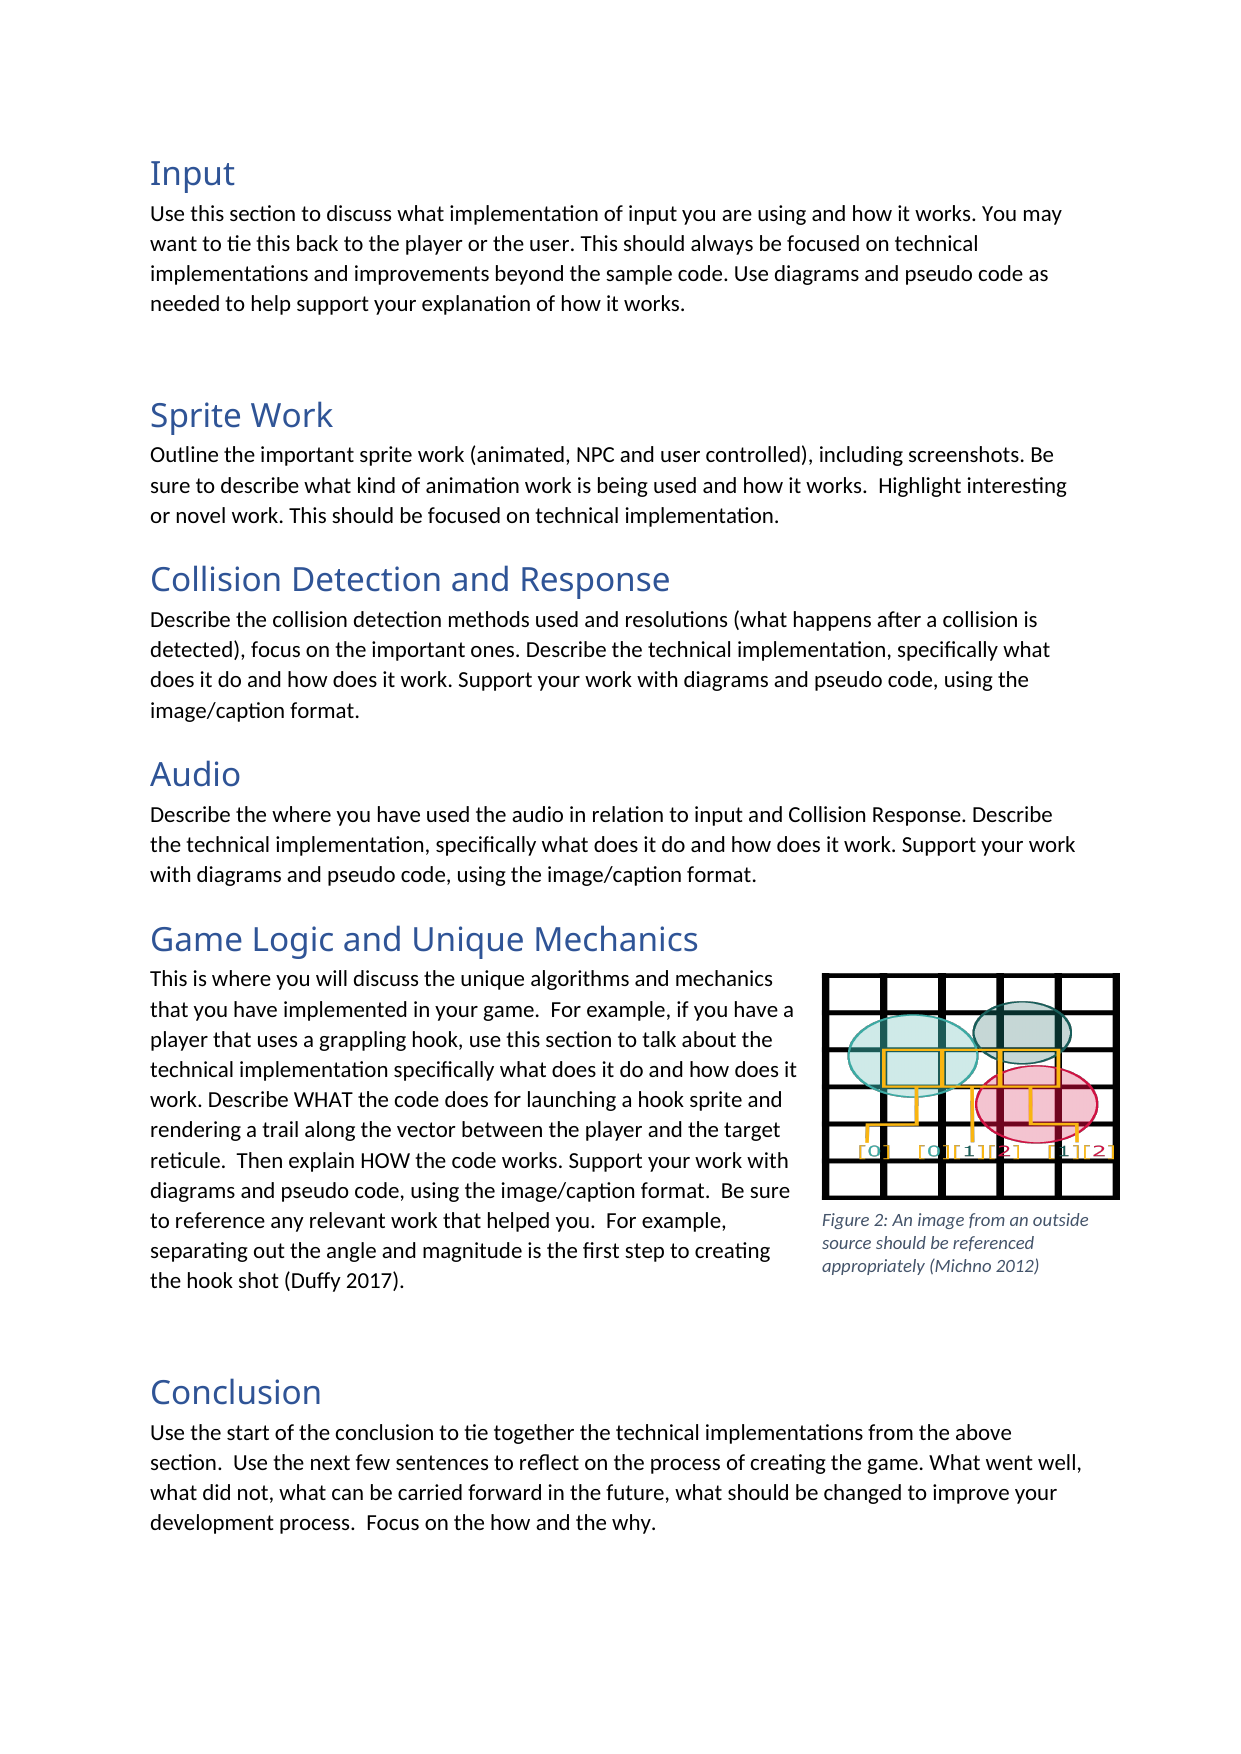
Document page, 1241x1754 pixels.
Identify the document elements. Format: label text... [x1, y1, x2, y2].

subtitle Sprite Work [150, 392, 1090, 437]
text This is where you will discuss the unique algorithms and mechanics that you have implemented in your game. For example, if you have a player that uses a grappling hook, use this section to talk about the technical implementation specifically what does it do and how does it work. Describe WHAT the code does for launching a hook sprite and rendering a trail along the vector between the player and the target reticule. Then explain HOW the code works. Support your work with diagrams and pseudo code, using the image/caption format. Be sure to reference any relevant work that helped you. For example, separating out the angle and magnitude is the first step to creating the hook shot (Duffy 2017). [150, 964, 1090, 1295]
text Use this section to discuss what implementation of input you are using and how it works. You may want to tie this back to the player or the user. This should always be focused on technical implementations and improvements beyond the sample code. Use diagrams and pseudo code as needed to help support your explanation of how it works. [150, 199, 1090, 318]
subtitle Game Logic and Unique Mechanics [150, 916, 1090, 961]
text Outline the important sprite work (animated, NPC and user controlled), including screenshots. Be sure to describe what kind of animation work is being used and how it works. Highlight interesting or novel work. This should be focused on technical implementation. [150, 441, 1090, 529]
text Describe the collision detection methods used and resolutions (what happens after a collision is detected), focus on the important ones. Describe the technical implementation, specifically what does it do and how does it work. Support your work with diagrams and pseudo code, using the image/caption format. [150, 605, 1090, 724]
subtitle Collision Detection and Response [150, 556, 1090, 602]
subtitle Input [150, 150, 1090, 195]
text Figure 2: An image from an outside source should be referenced appropriately (Michno 2012) [822, 1208, 1119, 1277]
subtitle Audio [150, 751, 1090, 796]
text Describe the where you have used the audio in relation to input and Collision Response. Describe the technical implementation, specifically what does it do and how does it work. Support your work with diagrams and pseudo code, using the image/caption format. [150, 800, 1090, 888]
text Use the start of the conclusion to tie together the technical implementations from the above section. Use the next few sentences to reflect on the process of creating the game. What went well, what did not, what can be carried forward in the future, what should be changed to improve your development process. Focus on the how and the why. [150, 1418, 1090, 1536]
picture [821, 973, 1120, 1200]
subtitle Conclusion [150, 1369, 1090, 1414]
